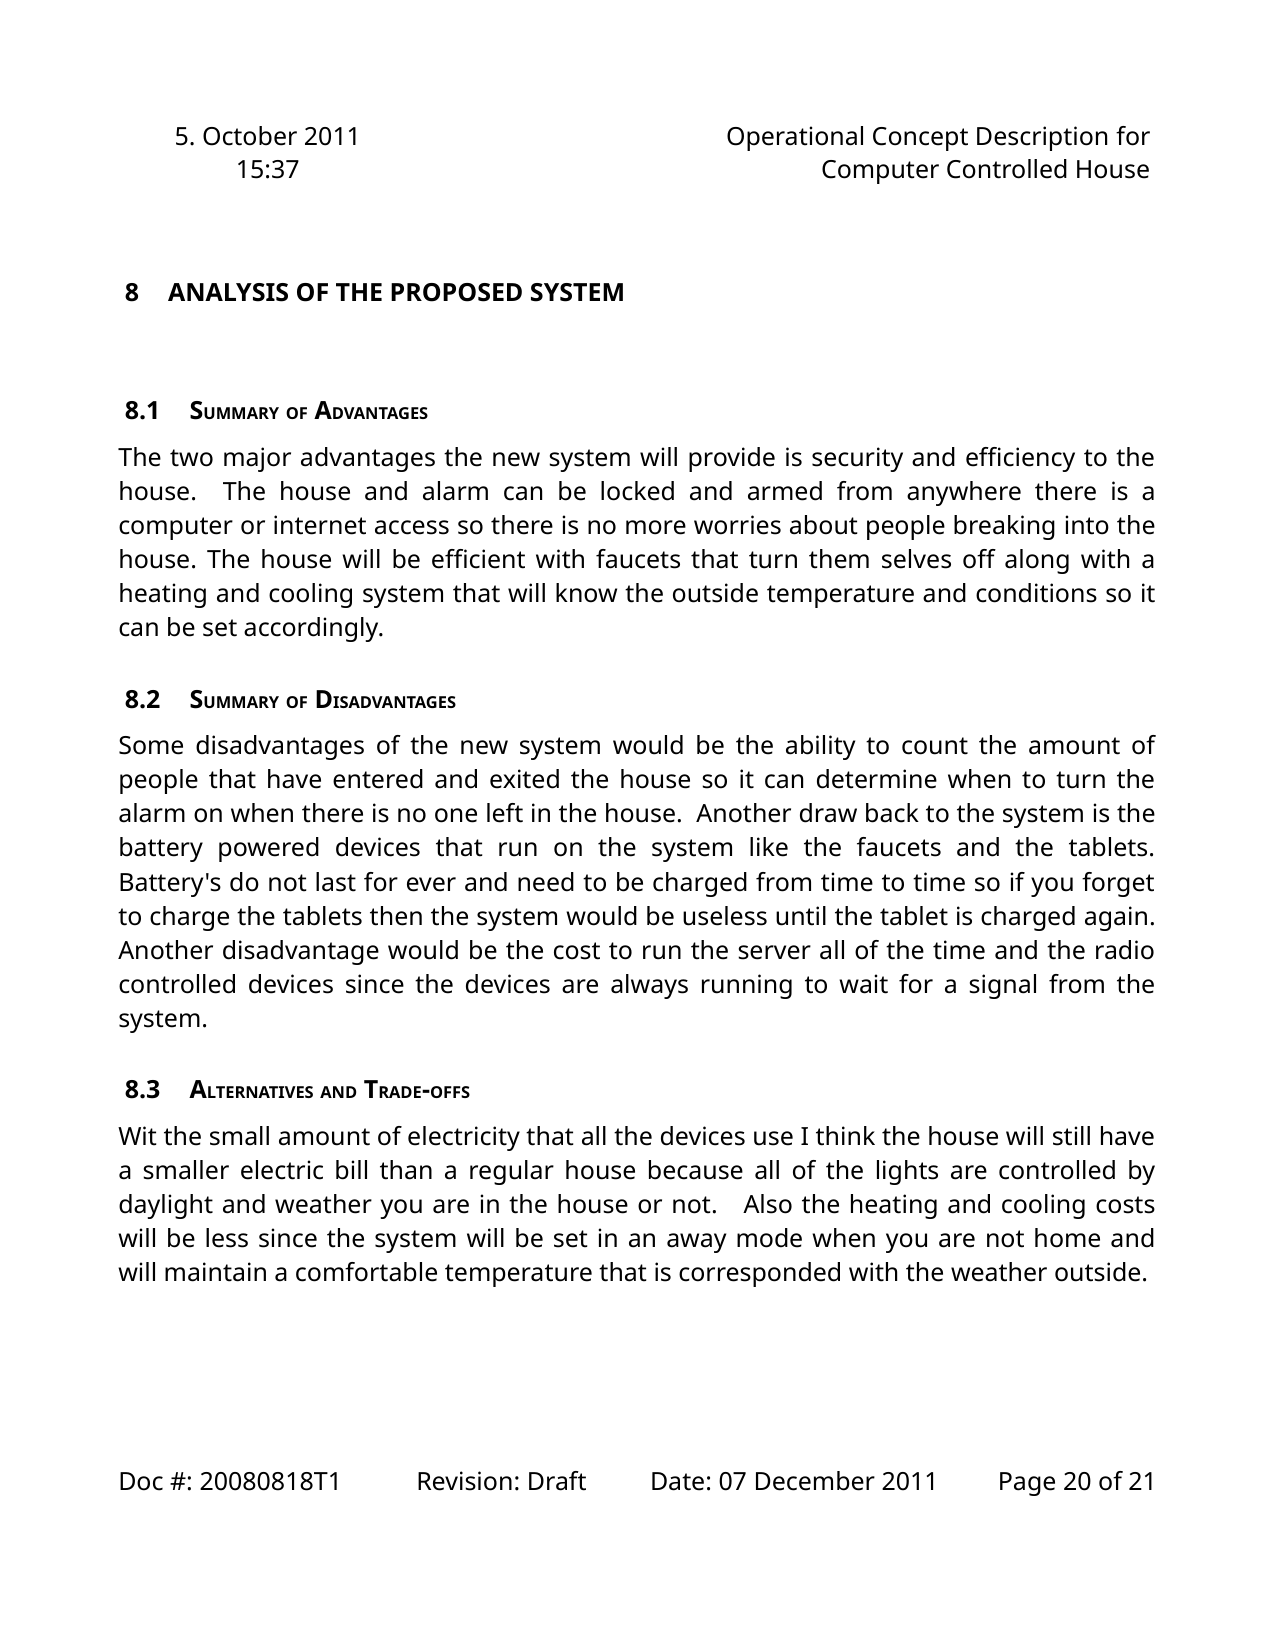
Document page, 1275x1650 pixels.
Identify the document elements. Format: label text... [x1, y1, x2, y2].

subtitle Summary of Disadvantages [118, 681, 1157, 715]
text The two major advantages the new system will provide is security and efficiency to the house. The house and alarm can be locked and armed from anywhere there is a computer or internet access so there is no more worries about people breaking into the house. The house will be efficient with faucets that turn them selves off along with a heating and cooling system that will know the outside temperature and conditions so it can be set accordingly. [118, 439, 1157, 644]
subtitle Analysis of the Proposed System [118, 275, 1157, 309]
subtitle Summary of Advantages [118, 393, 1157, 427]
text Wit the small amount of electricity that all the devices use I think the house will still have a smaller electric bill than a regular house because all of the lights are controlled by daylight and weather you are in the house or not. Also the heating and cooling costs will be less since the system will be set in an away mode when you are not home and will maintain a comfortable temperature that is corresponded with the weather outside. [118, 1118, 1157, 1289]
text Some disadvantages of the new system would be the ability to count the amount of people that have entered and exited the house so it can determine when to turn the alarm on when there is no one left in the house. Another draw back to the system is the battery powered devices that run on the system like the faucets and the tablets. Battery's do not last for ever and need to be charged from time to time so if you forget to charge the tablets then the system would be useless until the tablet is charged again. Another disadvantage would be the cost to run the server all of the time and the radio controlled devices since the devices are always running to wait for a signal from the system. [118, 728, 1157, 1034]
subtitle Alternatives and Trade-offs [118, 1072, 1157, 1106]
